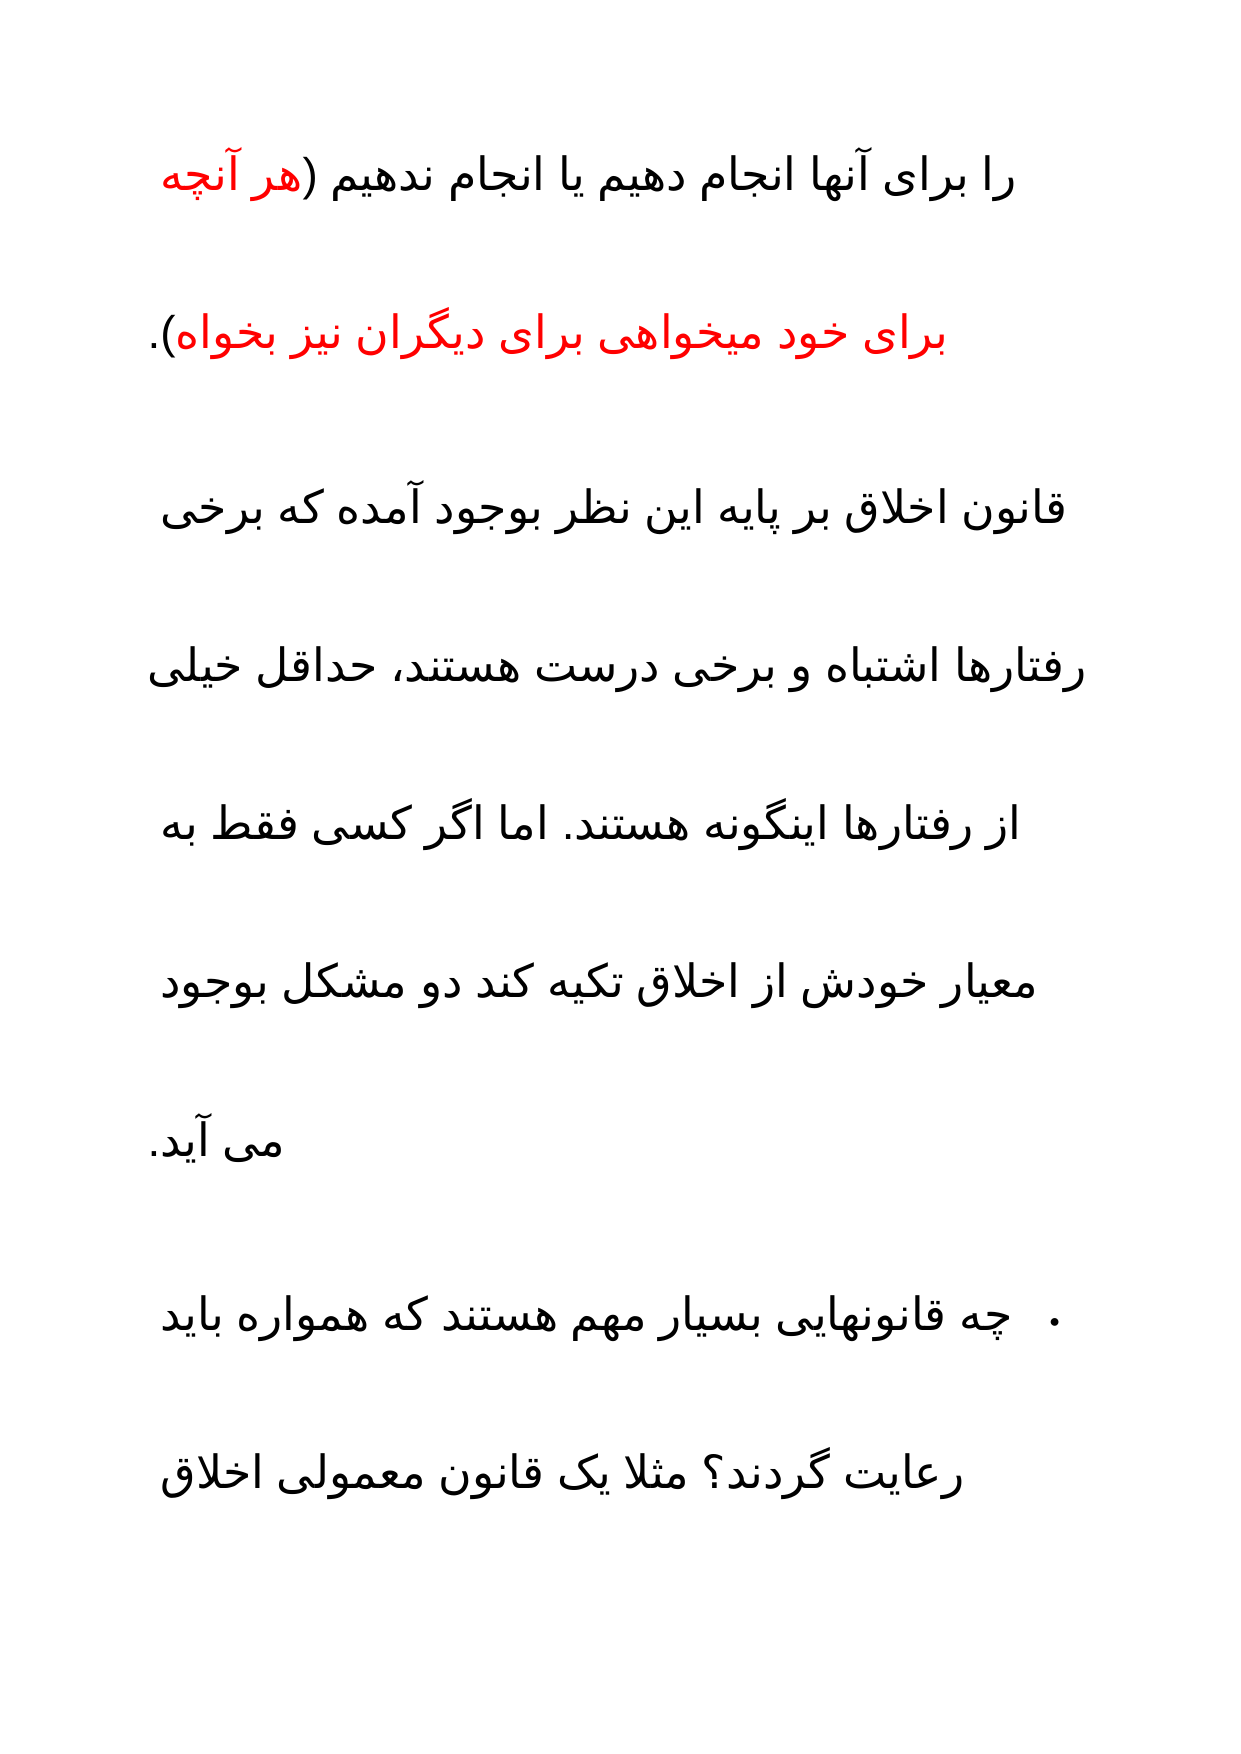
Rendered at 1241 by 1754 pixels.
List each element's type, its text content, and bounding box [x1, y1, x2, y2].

list چه قانونهایی بسیار مهم هستند که همواره باید رعایت گردند؟ مثلا یک قانون معمولی اخلاق می گوید که داشتن رابطه جنسی خارج از ازدواج اشتباه هست. آیا این قانون مهم است؟ [148, 1288, 1055, 1499]
text متداول ترین قانون اخلاق بر این تاکید میکند که ما انسانها به هم وابسته هستیم: هر آنچه که میخواهیم دیگران در مقابل ما انجام دهند یا انجام ندهند همان را برای آنها انجام دهیم یا انجام ندهیم (هر آنچه برای خود میخواهی برای دیگران نیز بخواه). [148, 148, 1093, 358]
text قانون اخلاق بر پایه این نظر بوجود آمده که برخی رفتارها اشتباه و برخی درست هستند، حداقل خیلی از رفتارها اینگونه هستند. اما اگر کسی فقط به معیار خودش از اخلاق تکیه کند دو مشکل بوجود می آید. [148, 481, 1093, 1166]
